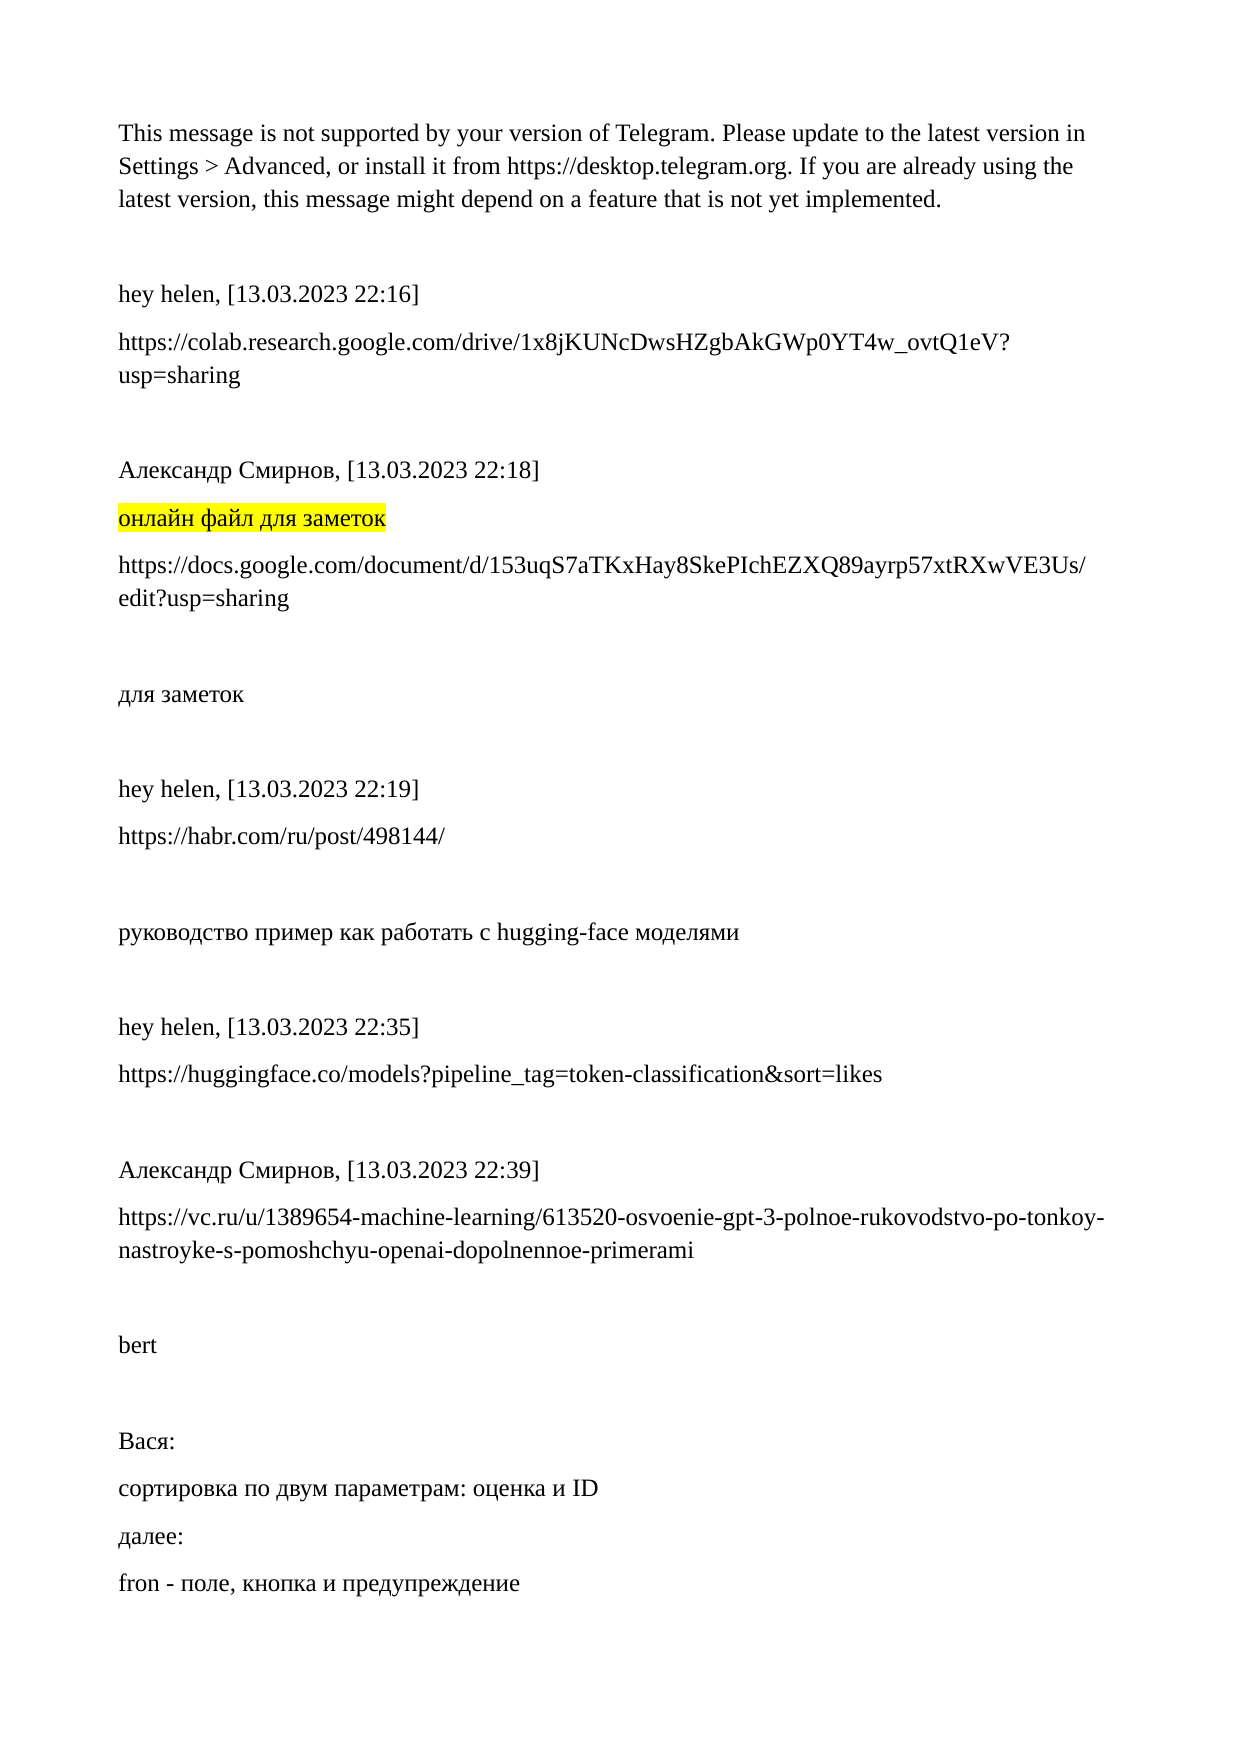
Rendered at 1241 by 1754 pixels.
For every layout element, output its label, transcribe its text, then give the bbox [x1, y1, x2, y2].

text https://vc.ru/u/1389654-machine-learning/613520-osvoenie-gpt-3-polnoe-rukovodstvo-po-tonkoy-nastroyke-s-pomoshchyu-openai-dopolnennoe-primerami [118, 1202, 1122, 1264]
text Александр Смирнов, [13.03.2023 22:39] [118, 1155, 1122, 1183]
text https://huggingface.co/models?pipeline_tag=token-classification&sort=likes [118, 1059, 1122, 1088]
text hey helen, [13.03.2023 22:16] [118, 279, 1122, 308]
text https://colab.research.google.com/drive/1x8jKUNcDwsHZgbAkGWp0YT4w_ovtQ1eV?usp=sharing [118, 327, 1122, 389]
text сортировка по двум параметрам: оценка и ID [118, 1473, 1122, 1502]
text Александр Смирнов, [13.03.2023 22:18] [118, 455, 1122, 484]
text руководство пример как работать с hugging-face моделями [118, 917, 1122, 945]
text https://docs.google.com/document/d/153uqS7aTKxHay8SkePIchEZXQ89ayrp57xtRXwVE3Us/edit?usp=sharing [118, 550, 1122, 612]
text hey helen, [13.03.2023 22:35] [118, 1012, 1122, 1041]
text далее: [118, 1521, 1122, 1550]
text bert [118, 1331, 1122, 1359]
text онлайн файл для заметок [118, 503, 1122, 532]
text https://habr.com/ru/post/498144/ [118, 821, 1122, 850]
text fron - поле, кнопка и предупреждение [118, 1568, 1122, 1597]
text hey helen, [13.03.2023 22:19] [118, 774, 1122, 803]
text This message is not supported by your version of Telegram. Please update to the latest version in Settings > Advanced, or install it from https://desktop.telegram.org. If you are already using the latest version, this message might depend on a feature that is not yet implemented. [118, 118, 1122, 213]
text Вася: [118, 1426, 1122, 1454]
text для заметок [118, 679, 1122, 707]
